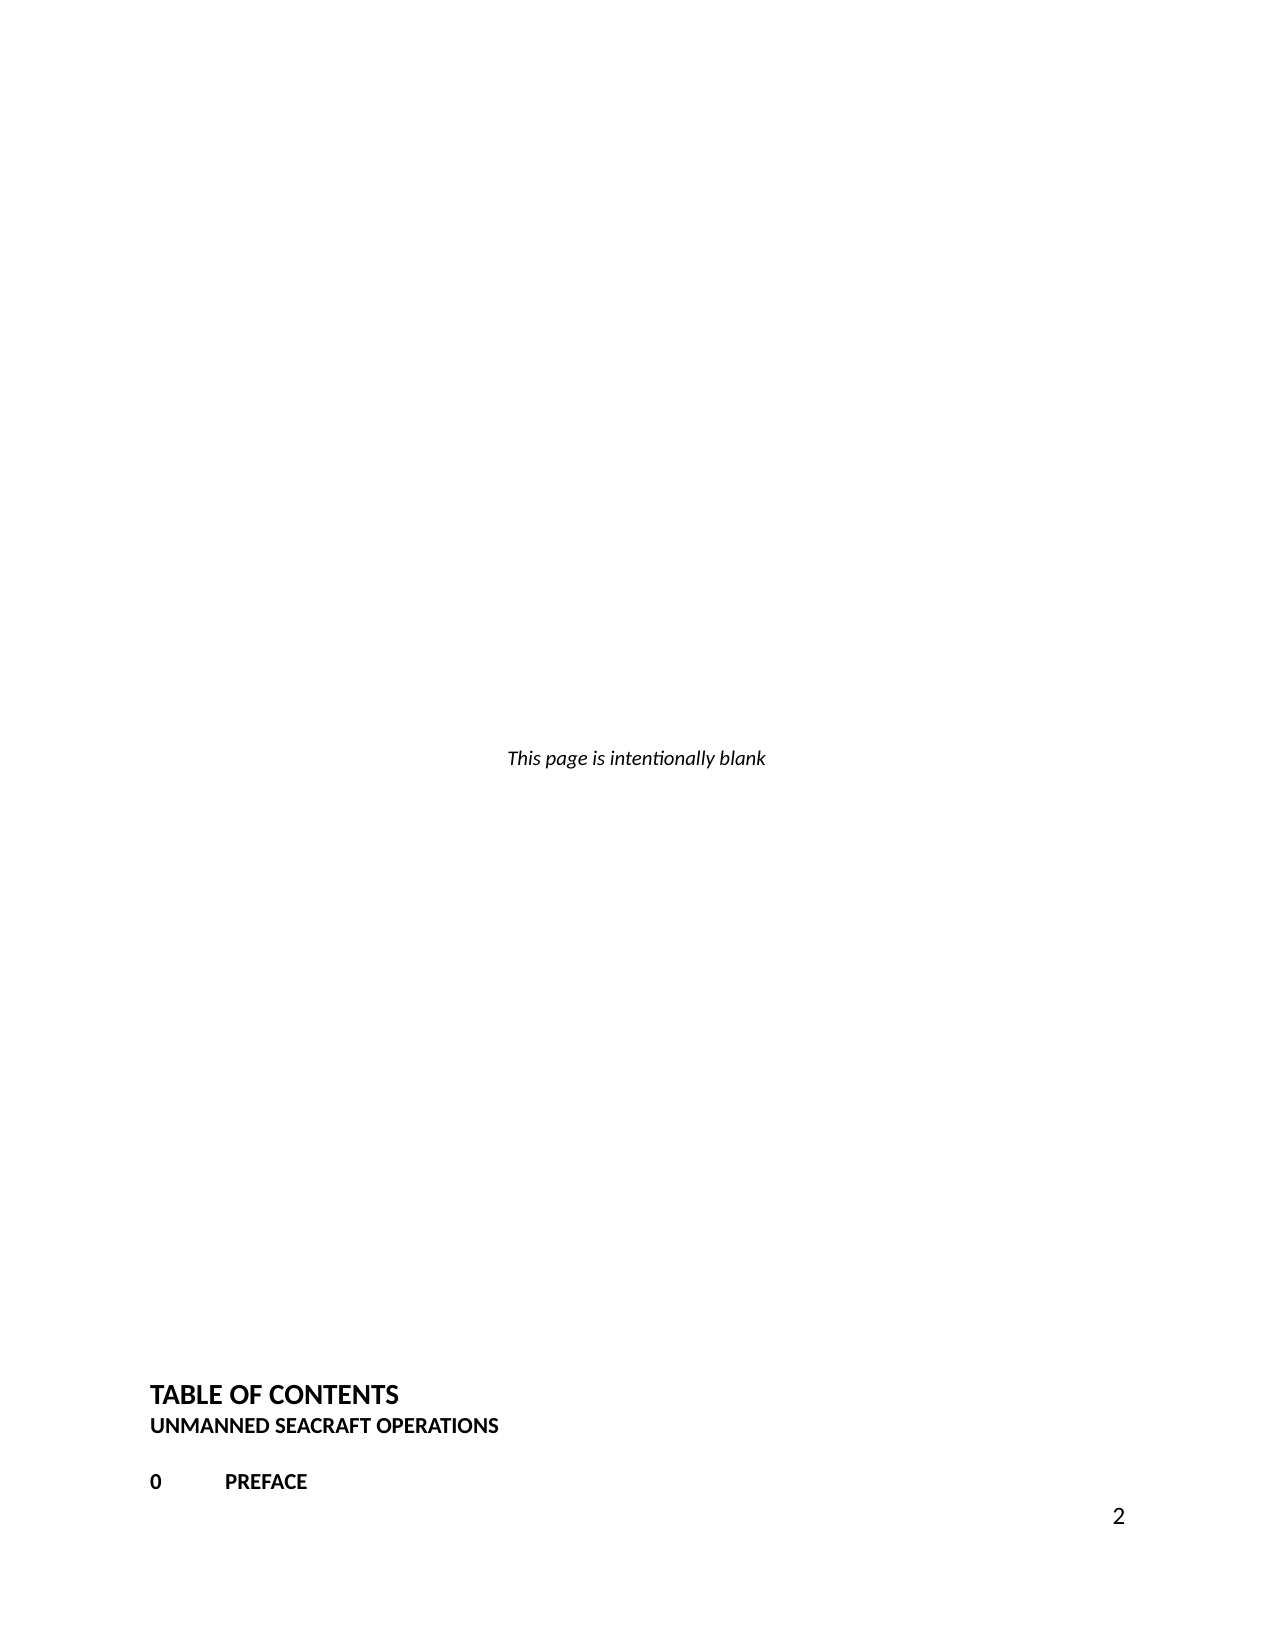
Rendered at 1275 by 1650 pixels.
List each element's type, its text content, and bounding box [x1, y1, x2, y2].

text TABLE OF CONTENTS [150, 1376, 1125, 1411]
text This page is intentionally blank [150, 745, 1125, 770]
text 0 PREFACE [150, 1467, 1098, 1496]
text UNMANNED SEACRAFT OPERATIONS [150, 1411, 1098, 1439]
